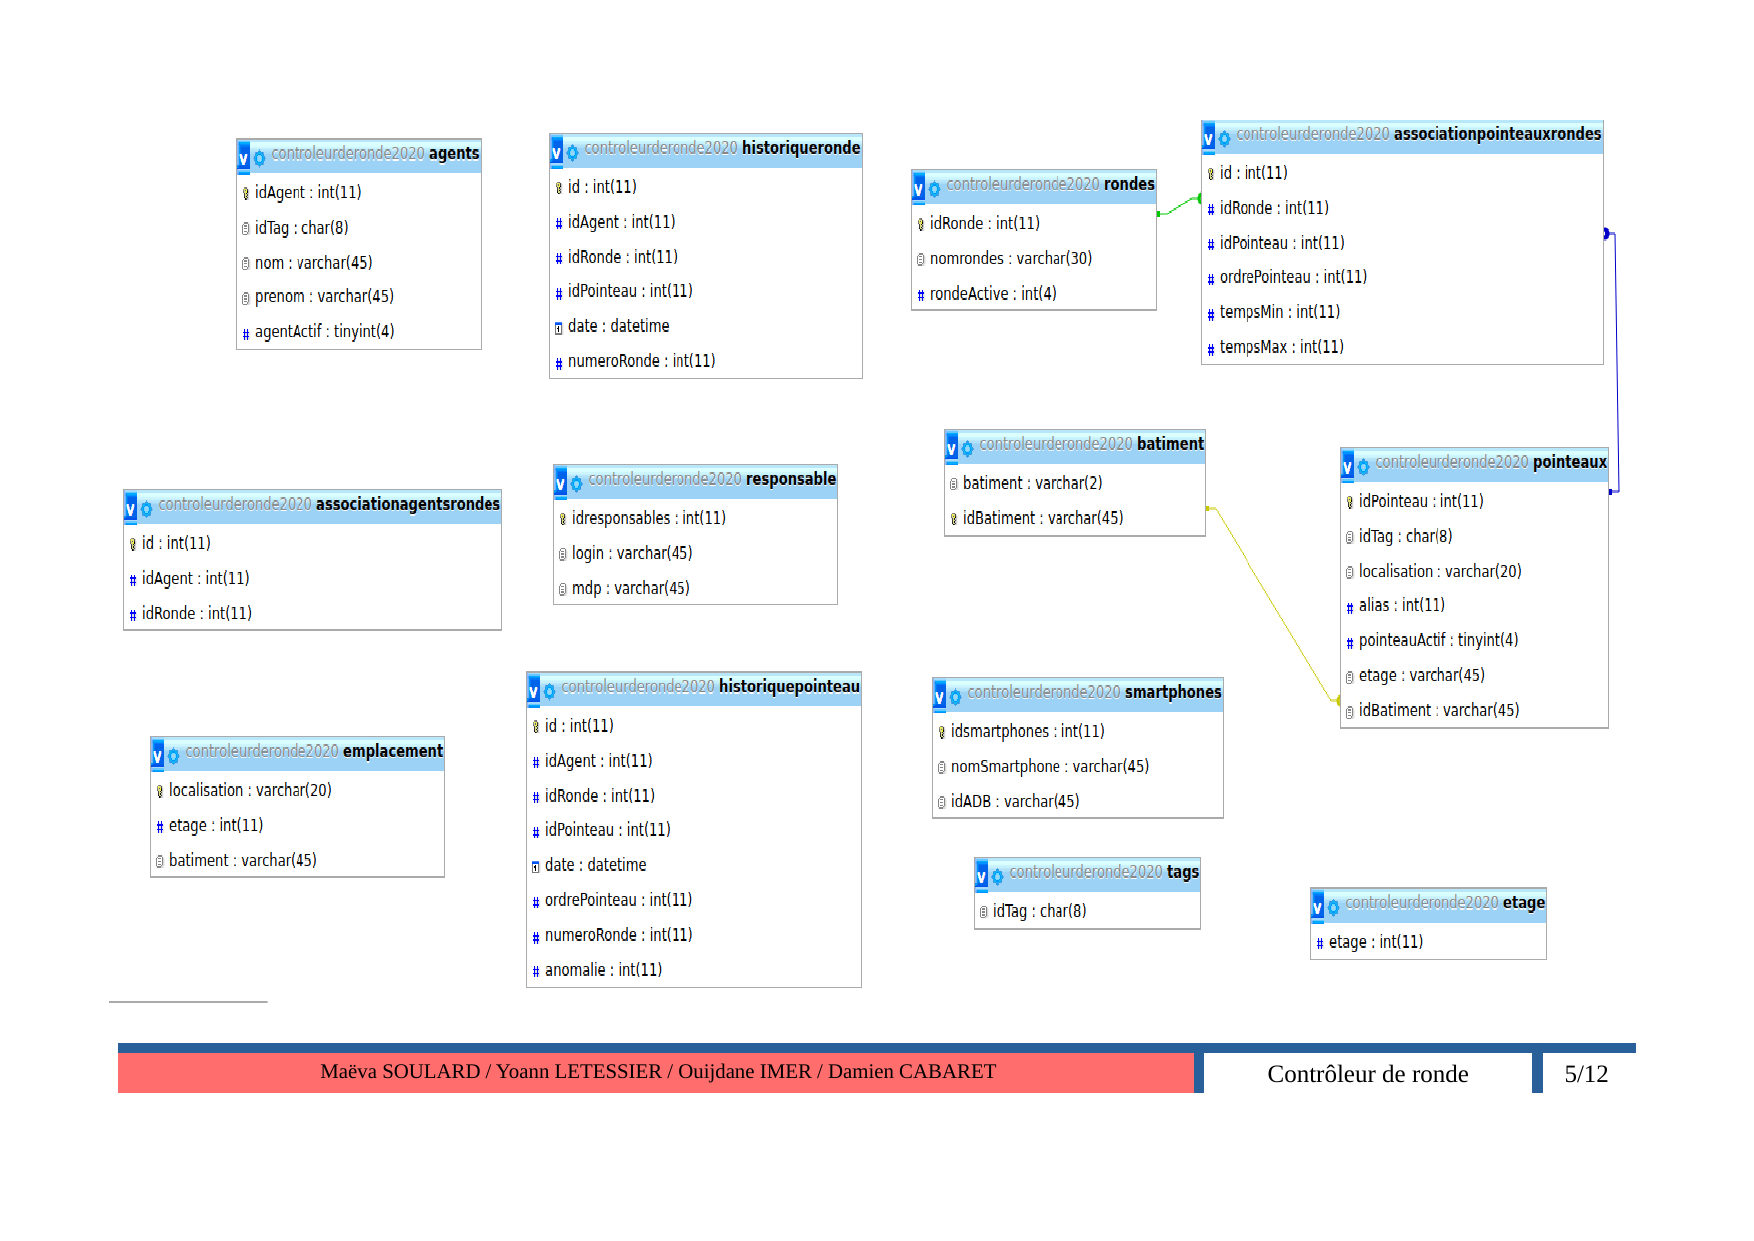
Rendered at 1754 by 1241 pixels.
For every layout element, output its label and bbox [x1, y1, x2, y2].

picture [109, 120, 1627, 1003]
